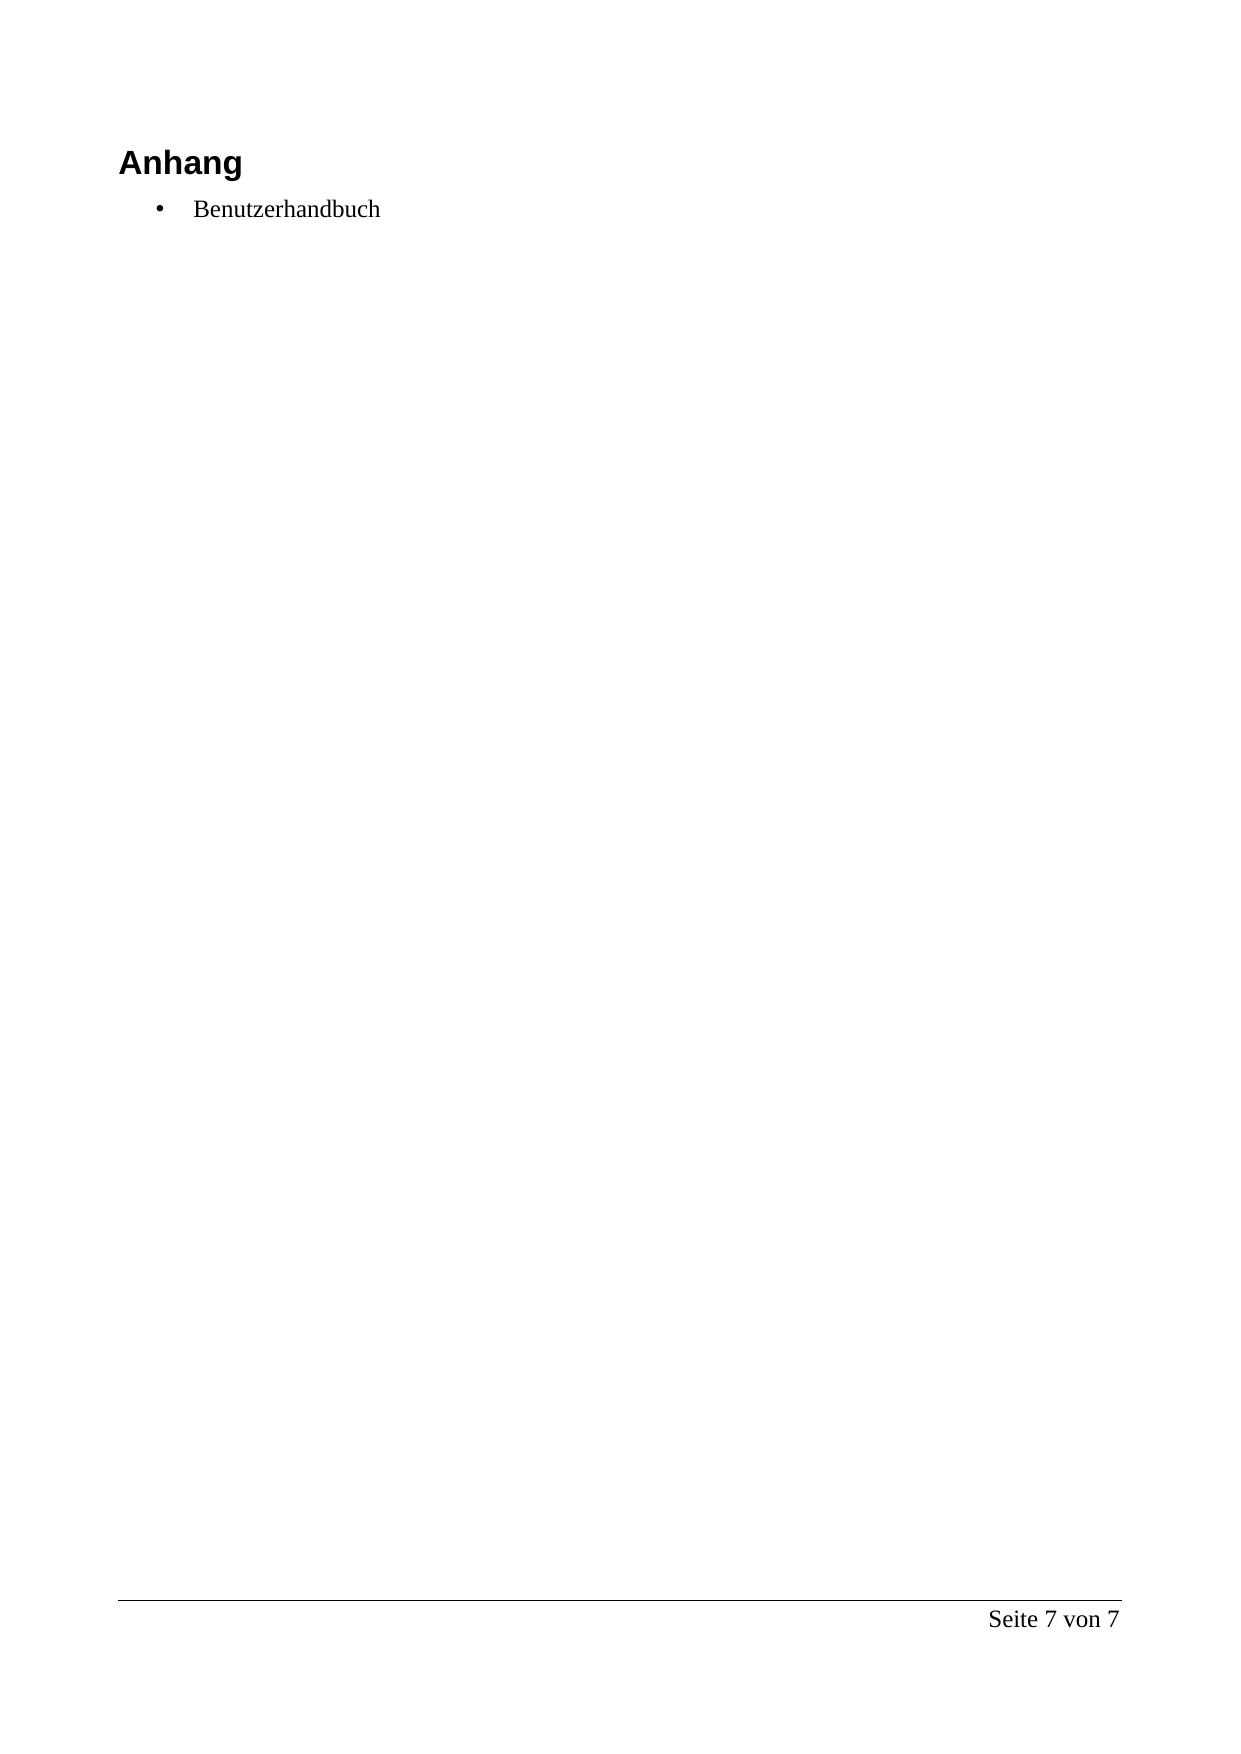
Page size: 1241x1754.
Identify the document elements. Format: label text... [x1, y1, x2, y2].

subtitle Anhang [118, 143, 1122, 182]
list Benutzerhandbuch [156, 194, 1122, 223]
